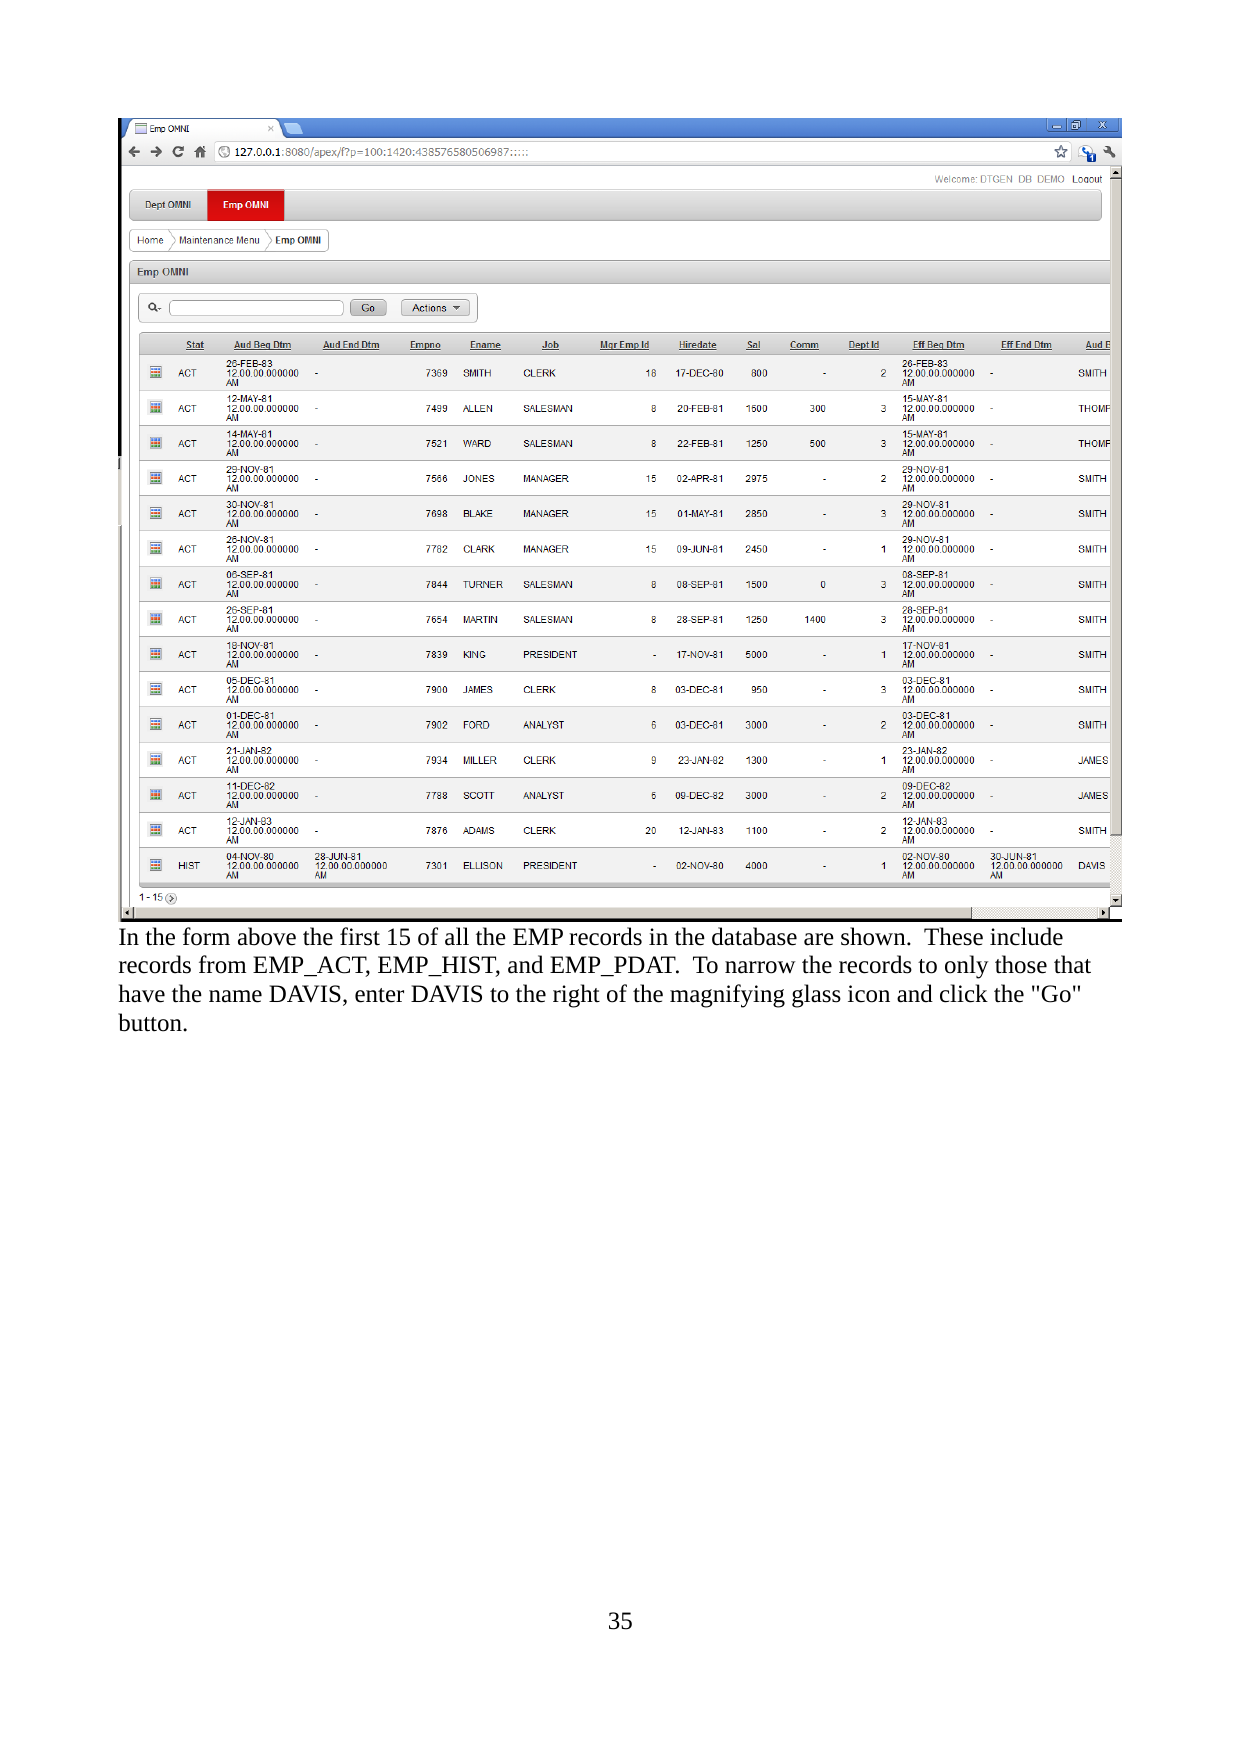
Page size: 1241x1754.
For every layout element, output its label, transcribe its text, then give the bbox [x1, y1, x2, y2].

text In the form above the first 15 of all the EMP records in the database are shown. These include records from EMP_ACT, EMP_HIST, and EMP_PDAT. To narrow the records to only those that have the name DAVIS, enter DAVIS to the right of the magnifying glass icon and click the "Go" button. [118, 922, 1122, 1037]
picture [118, 118, 1122, 922]
